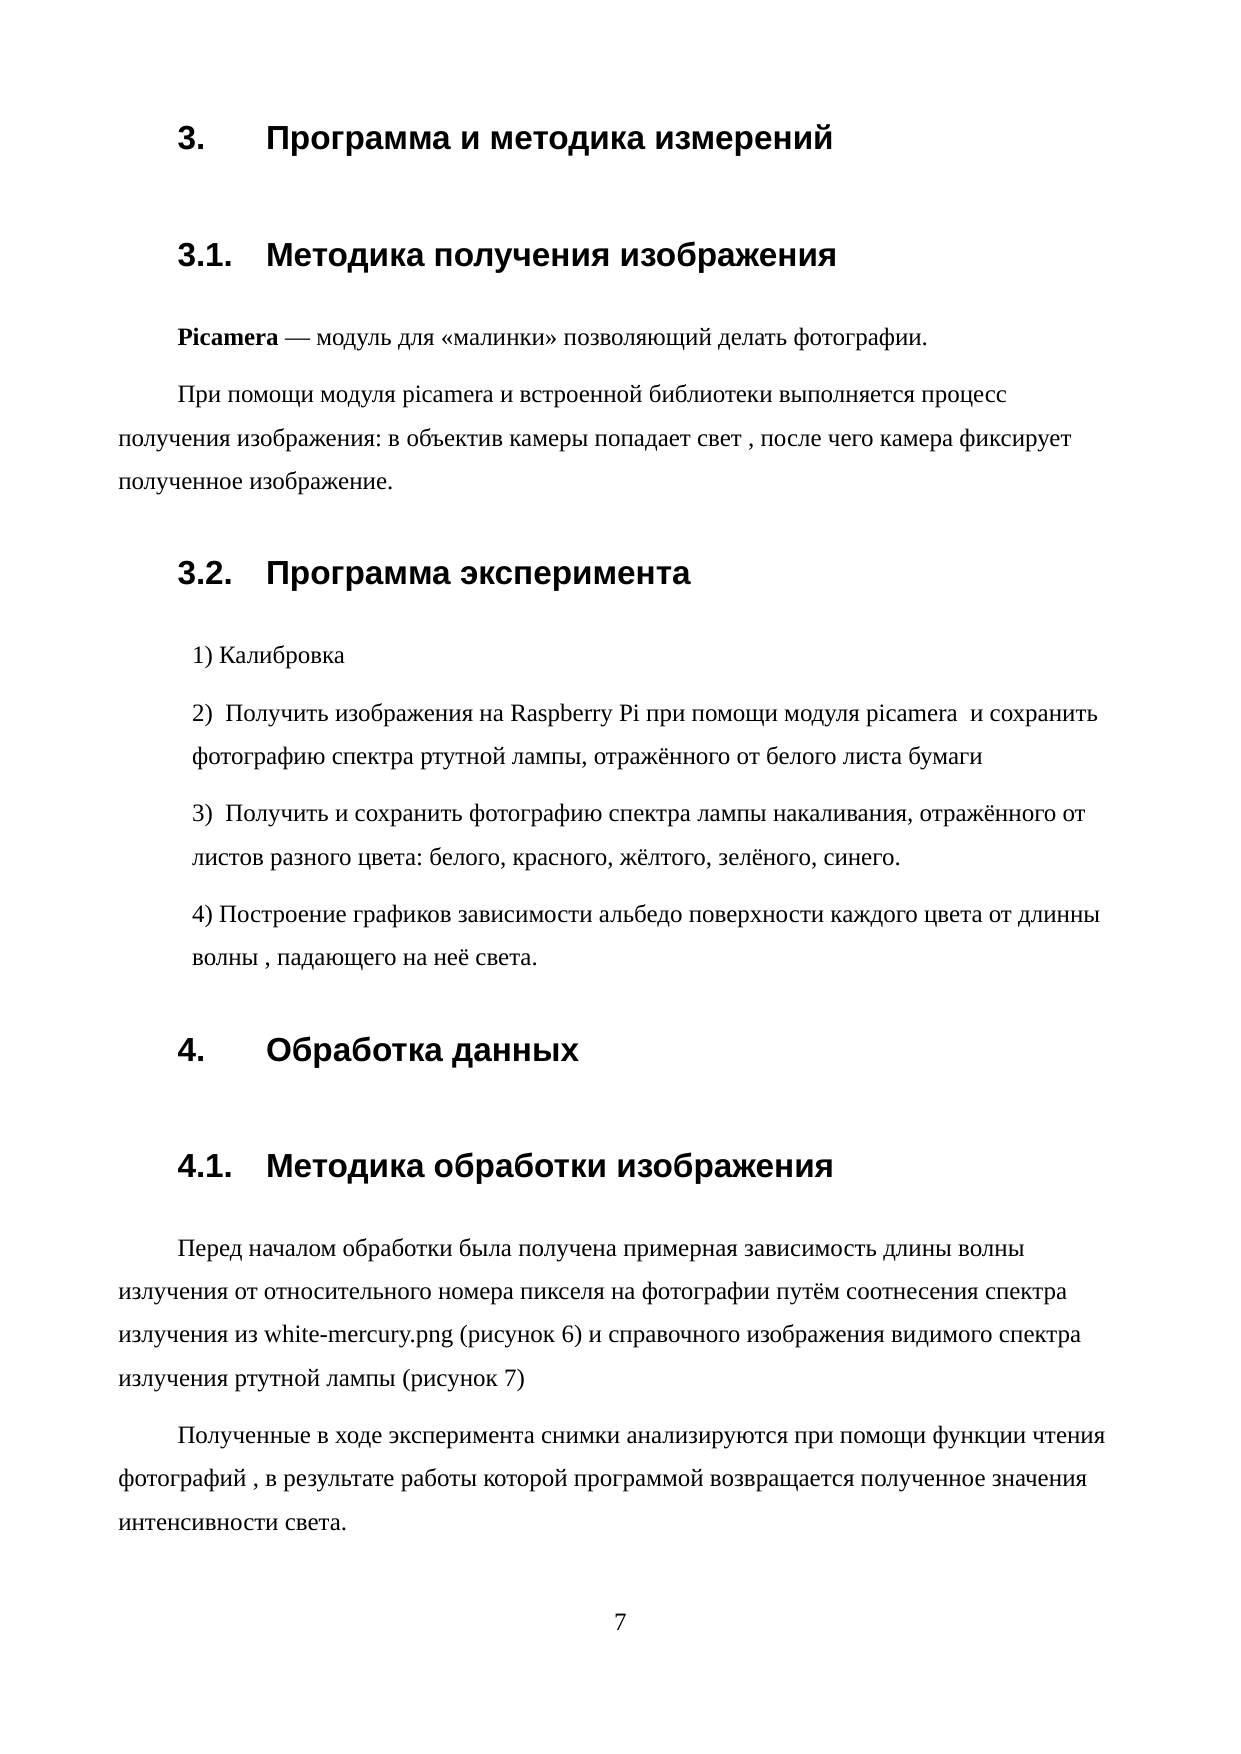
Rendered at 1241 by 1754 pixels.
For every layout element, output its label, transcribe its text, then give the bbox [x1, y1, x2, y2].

subtitle Методика получения изображения [118, 235, 1122, 273]
text Полученные в ходе эксперимента снимки анализируются при помощи функции чтения фотографий , в результате работы которой программой возвращается полученное значения интенсивности света. [118, 1420, 1122, 1535]
text Picamera — модуль для «малинки» позволяющий делать фотографии. [118, 322, 1122, 351]
subtitle Методика обработки изображения [118, 1146, 1122, 1185]
subtitle Обработка данных [118, 1030, 1122, 1068]
list 3) Получить и сохранить фотографию спектра лампы накаливания, отражённого от листов разного цвета: белого, красного, жёлтого, зелёного, синего. [118, 798, 1122, 870]
list 2) Получить изображения на Raspberry Pi при помощи модуля picamera и сохранить фотографию спектра ртутной лампы, отражённого от белого листа бумаги [118, 698, 1122, 769]
list 1) Калибровка [118, 640, 1122, 669]
list 4) Построение графиков зависимости альбедо поверхности каждого цвета от длинны волны , падающего на неё света. [118, 899, 1122, 971]
subtitle Программа эксперимента [118, 553, 1122, 591]
text Перед началом обработки была получена примерная зависимость длины волны излучения от относительного номера пикселя на фотографии путём соотнесения спектра излучения из white-mercury.png (рисунок 6) и справочного изображения видимого спектра излучения ртутной лампы (рисунок 7) [118, 1233, 1122, 1391]
subtitle Программа и методика измерений [118, 118, 1122, 157]
text При помощи модуля picamera и встроенной библиотеки выполняется процесс получения изображения: в объектив камеры попадает свет , после чего камера фиксирует полученное изображение. [118, 379, 1122, 494]
